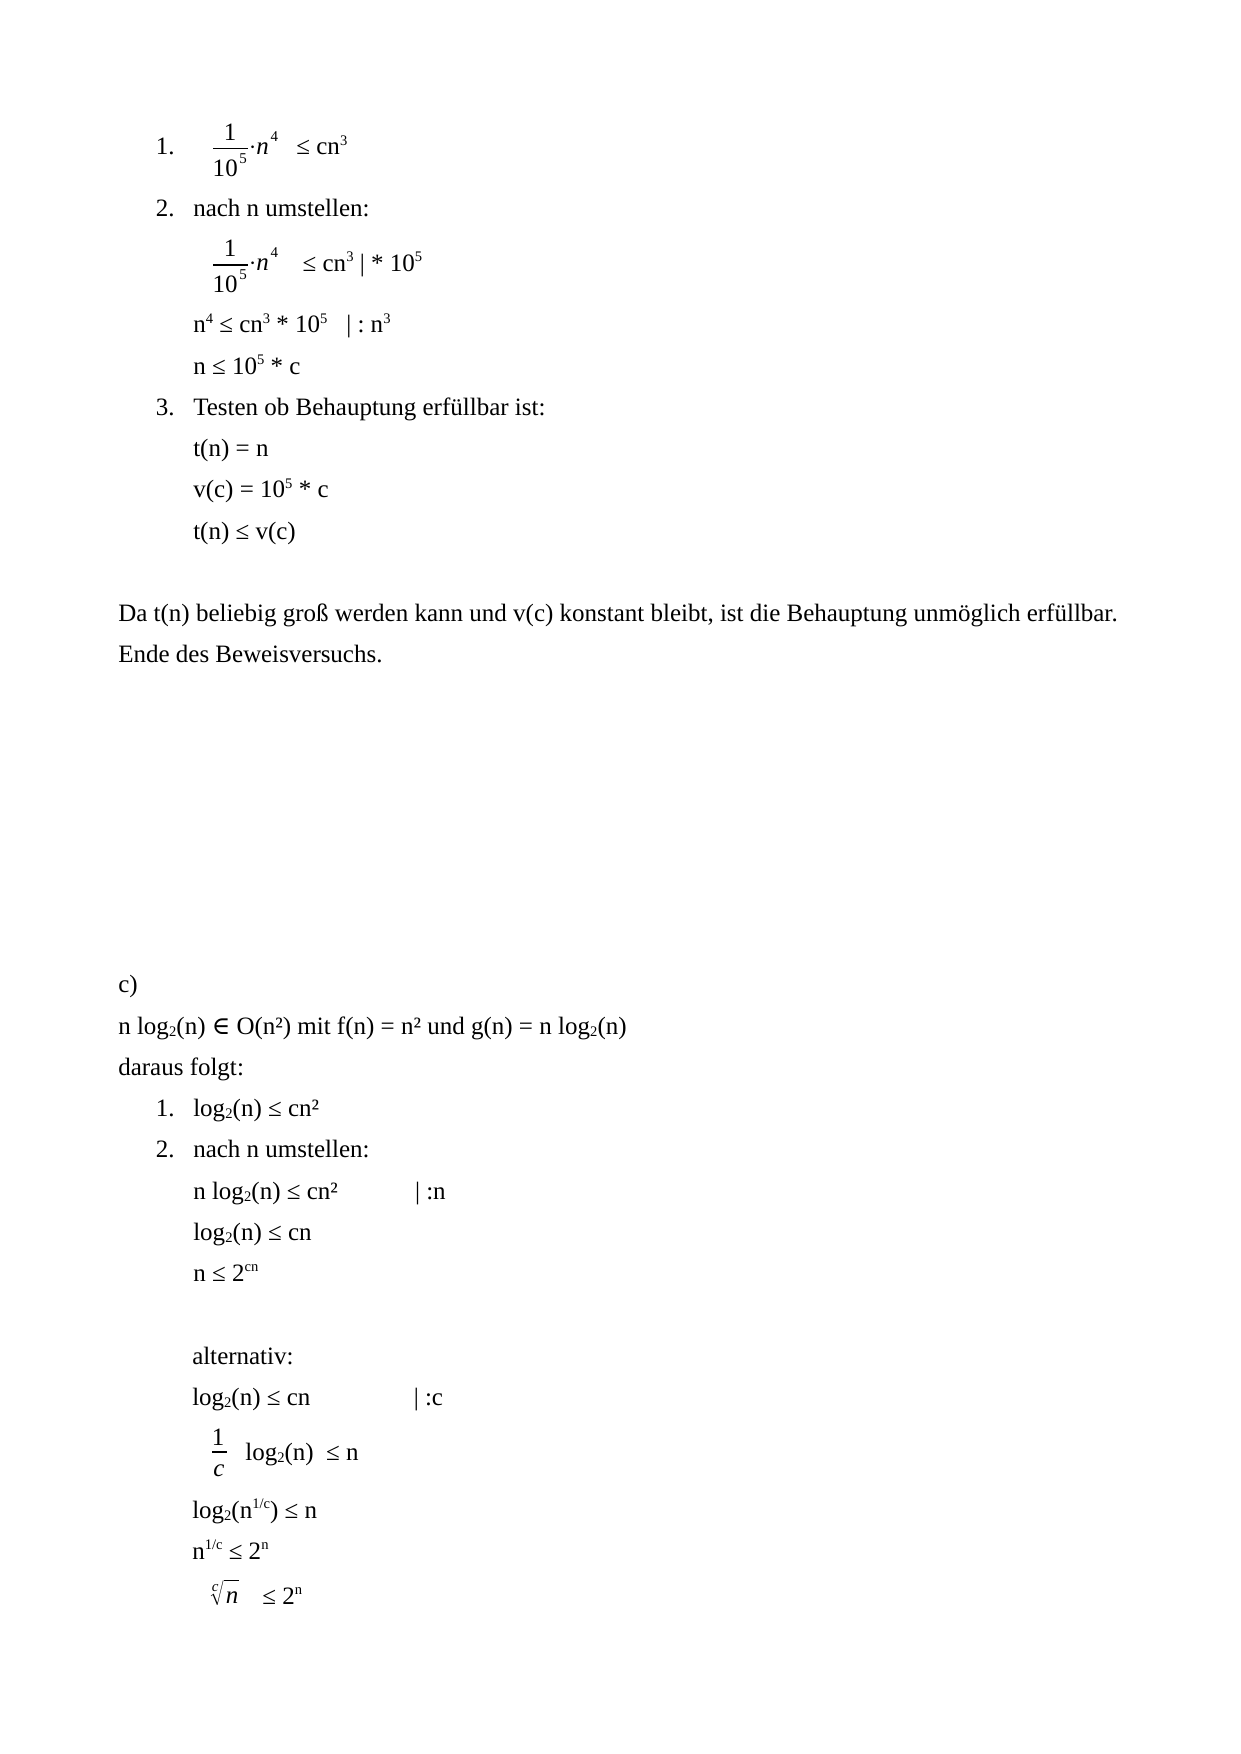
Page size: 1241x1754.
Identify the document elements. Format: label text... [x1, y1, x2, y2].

list v(c) = 105 * c [156, 474, 1122, 503]
list n log2(n) ≤ cn² | :n [156, 1176, 1122, 1204]
text alternativ: [118, 1341, 1122, 1369]
text ≤ 2n [118, 1577, 1122, 1609]
text c) [118, 969, 1122, 998]
list n4 ≤ cn3 * 105 | : n3 [156, 309, 1122, 338]
list n ≤ 105 * c [156, 351, 1122, 379]
list log2(n) ≤ cn [156, 1217, 1122, 1246]
text n log2(n) ∈ O(n²) mit f(n) = n² und g(n) = n log2(n) [118, 1011, 1122, 1039]
text Da t(n) beliebig groß werden kann und v(c) konstant bleibt, ist die Behauptung unmöglich erfüllbar. [118, 598, 1122, 627]
text log2(n1/c) ≤ n [118, 1495, 1122, 1523]
list t(n) = n [156, 433, 1122, 462]
list log2(n) ≤ cn² [156, 1093, 1122, 1122]
list n ≤ 2cn [156, 1258, 1122, 1287]
list Testen ob Behauptung erfüllbar ist: [156, 392, 1122, 421]
list nach n umstellen: [156, 1134, 1122, 1163]
list ≤ cn3 [156, 118, 1122, 181]
list nach n umstellen: [156, 193, 1122, 222]
list ≤ cn3 | * 105 [156, 234, 1122, 297]
text log2(n) ≤ cn | :c [118, 1382, 1122, 1411]
text n1/c ≤ 2n [118, 1536, 1122, 1565]
text Ende des Beweisversuchs. [118, 639, 1122, 668]
text daraus folgt: [118, 1052, 1122, 1081]
text log2(n) ≤ n [118, 1423, 1122, 1482]
list t(n) ≤ v(c) [156, 516, 1122, 544]
